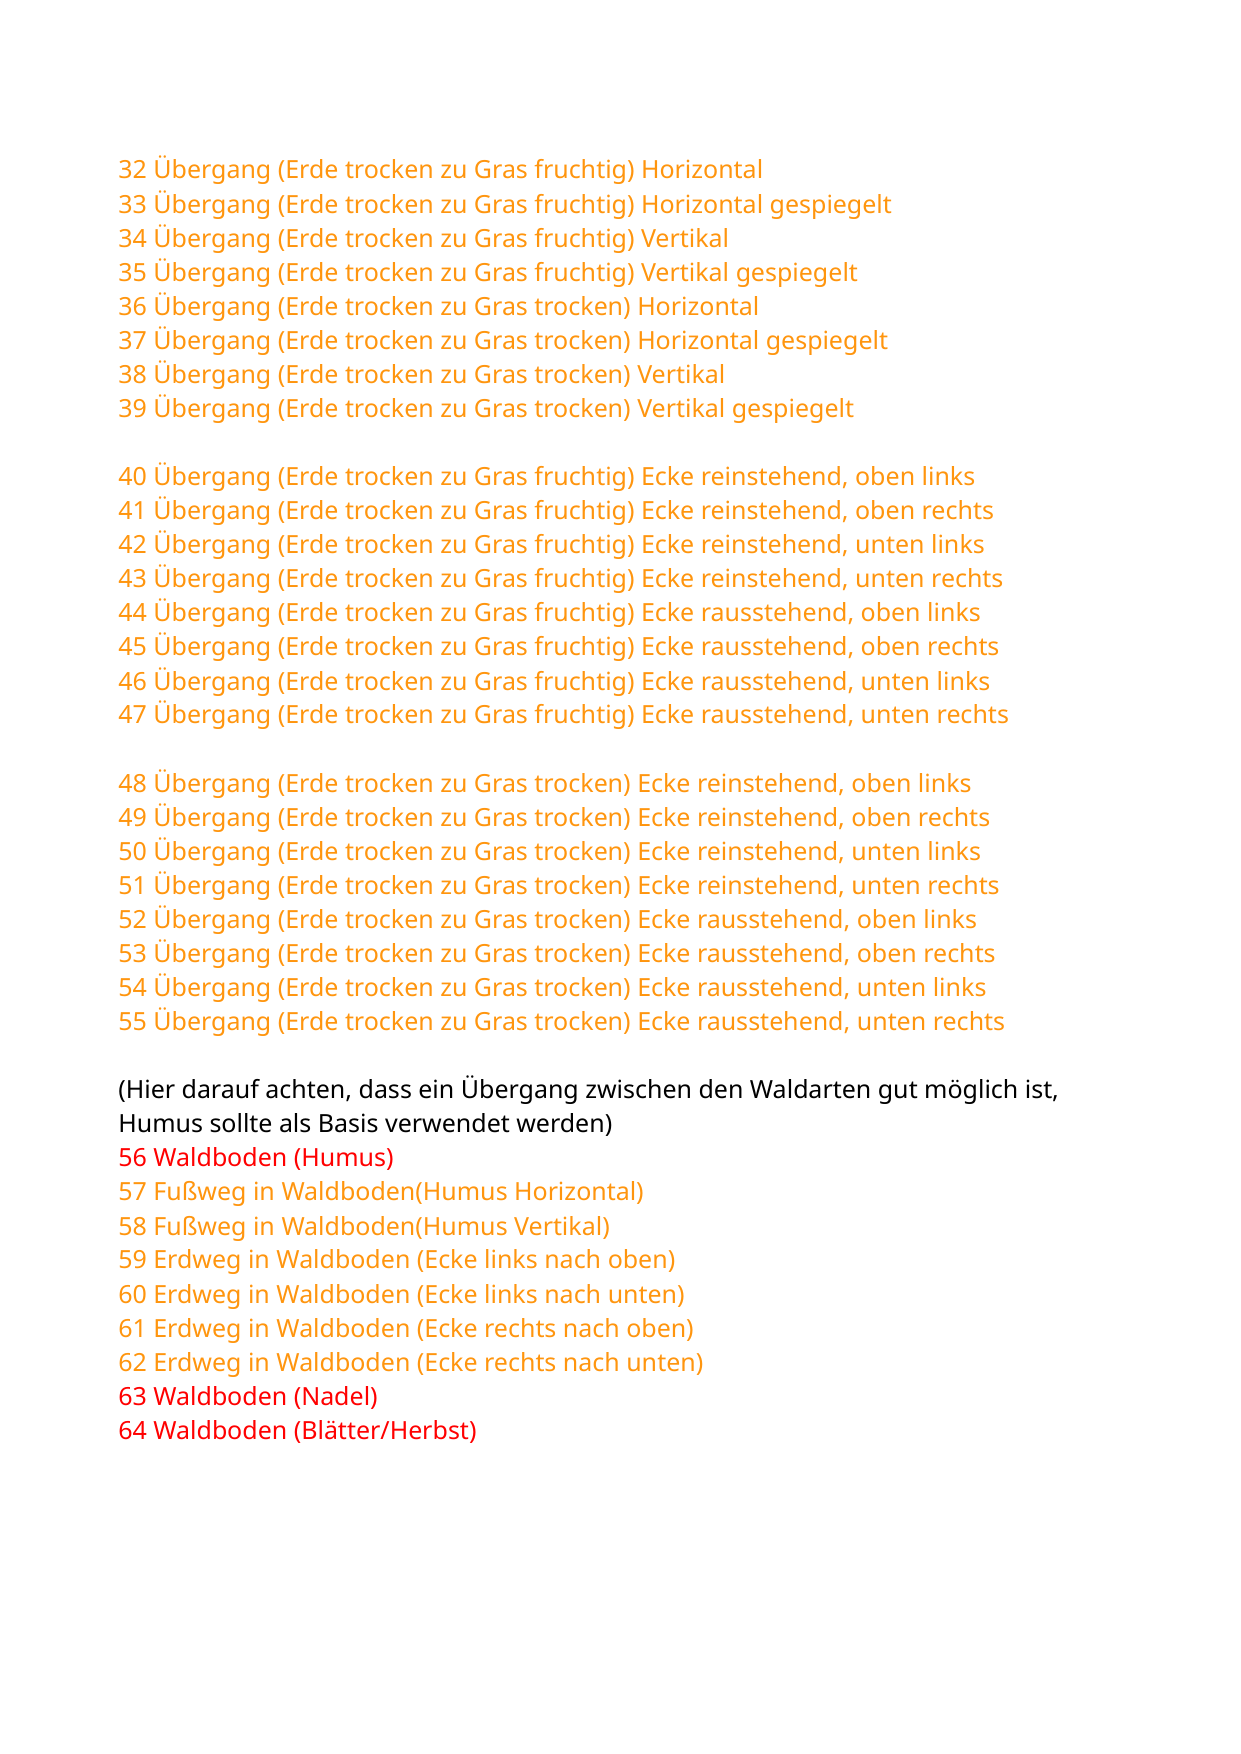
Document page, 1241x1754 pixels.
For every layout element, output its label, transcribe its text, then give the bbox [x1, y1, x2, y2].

text 47 Übergang (Erde trocken zu Gras fruchtig) Ecke rausstehend, unten rechts [118, 697, 1122, 731]
text 51 Übergang (Erde trocken zu Gras trocken) Ecke reinstehend, unten rechts [118, 867, 1122, 902]
text 62 Erdweg in Waldboden (Ecke rechts nach unten) [118, 1344, 1122, 1378]
text 32 Übergang (Erde trocken zu Gras fruchtig) Horizontal [118, 152, 1122, 186]
text 34 Übergang (Erde trocken zu Gras fruchtig) Vertikal [118, 220, 1122, 254]
text 50 Übergang (Erde trocken zu Gras trocken) Ecke reinstehend, unten links [118, 833, 1122, 867]
text 35 Übergang (Erde trocken zu Gras fruchtig) Vertikal gespiegelt [118, 254, 1122, 288]
text 48 Übergang (Erde trocken zu Gras trocken) Ecke reinstehend, oben links [118, 765, 1122, 799]
text 52 Übergang (Erde trocken zu Gras trocken) Ecke rausstehend, oben links [118, 902, 1122, 936]
text 36 Übergang (Erde trocken zu Gras trocken) Horizontal [118, 288, 1122, 322]
text 63 Waldboden (Nadel) [118, 1378, 1122, 1412]
text 38 Übergang (Erde trocken zu Gras trocken) Vertikal [118, 357, 1122, 391]
text 58 Fußweg in Waldboden(Humus Vertikal) [118, 1208, 1122, 1242]
text (Hier darauf achten, dass ein Übergang zwischen den Waldarten gut möglich ist, Humus sollte als Basis verwendet werden) [118, 1072, 1122, 1140]
text 53 Übergang (Erde trocken zu Gras trocken) Ecke rausstehend, oben rechts [118, 936, 1122, 970]
text 61 Erdweg in Waldboden (Ecke rechts nach oben) [118, 1310, 1122, 1344]
text 46 Übergang (Erde trocken zu Gras fruchtig) Ecke rausstehend, unten links [118, 663, 1122, 697]
text 43 Übergang (Erde trocken zu Gras fruchtig) Ecke reinstehend, unten rechts [118, 561, 1122, 595]
text 55 Übergang (Erde trocken zu Gras trocken) Ecke rausstehend, unten rechts [118, 1004, 1122, 1038]
text 45 Übergang (Erde trocken zu Gras fruchtig) Ecke rausstehend, oben rechts [118, 629, 1122, 663]
text 57 Fußweg in Waldboden(Humus Horizontal) [118, 1174, 1122, 1208]
text 54 Übergang (Erde trocken zu Gras trocken) Ecke rausstehend, unten links [118, 970, 1122, 1004]
text 44 Übergang (Erde trocken zu Gras fruchtig) Ecke rausstehend, oben links [118, 595, 1122, 629]
text 64 Waldboden (Blätter/Herbst) [118, 1412, 1122, 1447]
text 49 Übergang (Erde trocken zu Gras trocken) Ecke reinstehend, oben rechts [118, 799, 1122, 833]
text 33 Übergang (Erde trocken zu Gras fruchtig) Horizontal gespiegelt [118, 186, 1122, 220]
text 41 Übergang (Erde trocken zu Gras fruchtig) Ecke reinstehend, oben rechts [118, 493, 1122, 527]
text 37 Übergang (Erde trocken zu Gras trocken) Horizontal gespiegelt [118, 322, 1122, 357]
text 56 Waldboden (Humus) [118, 1140, 1122, 1174]
text 60 Erdweg in Waldboden (Ecke links nach unten) [118, 1276, 1122, 1310]
text 59 Erdweg in Waldboden (Ecke links nach oben) [118, 1242, 1122, 1276]
text 42 Übergang (Erde trocken zu Gras fruchtig) Ecke reinstehend, unten links [118, 527, 1122, 561]
text 40 Übergang (Erde trocken zu Gras fruchtig) Ecke reinstehend, oben links [118, 459, 1122, 493]
text 39 Übergang (Erde trocken zu Gras trocken) Vertikal gespiegelt [118, 391, 1122, 425]
